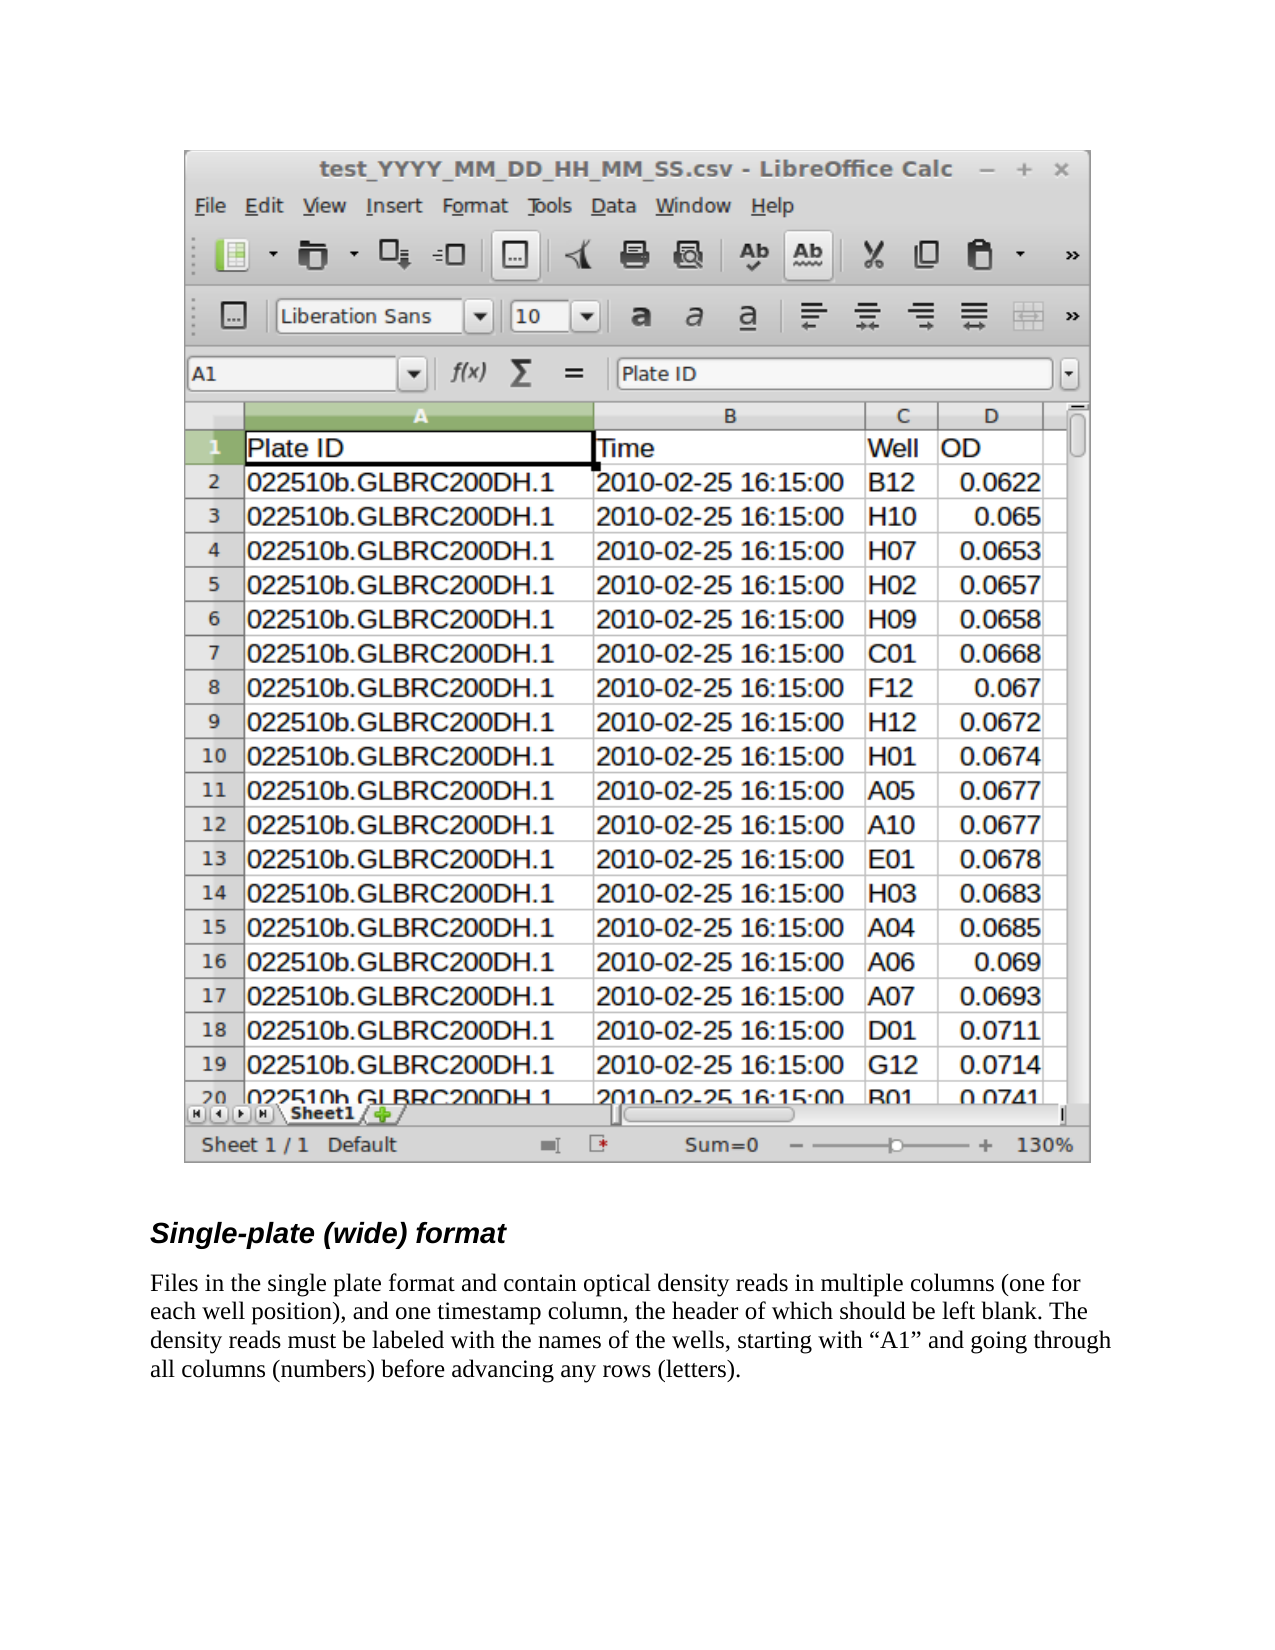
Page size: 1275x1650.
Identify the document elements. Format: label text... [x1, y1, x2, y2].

subtitle Single-plate (wide) format [150, 1217, 1125, 1250]
picture [184, 150, 1091, 1163]
text Files in the single plate format and contain optical density reads in multiple columns (one for each well position), and one timestamp column, the header of which should be left blank. The density reads must be labeled with the names of the wells, starting with “A1” and going through all columns (numbers) before advancing any rows (letters). [150, 1268, 1125, 1383]
